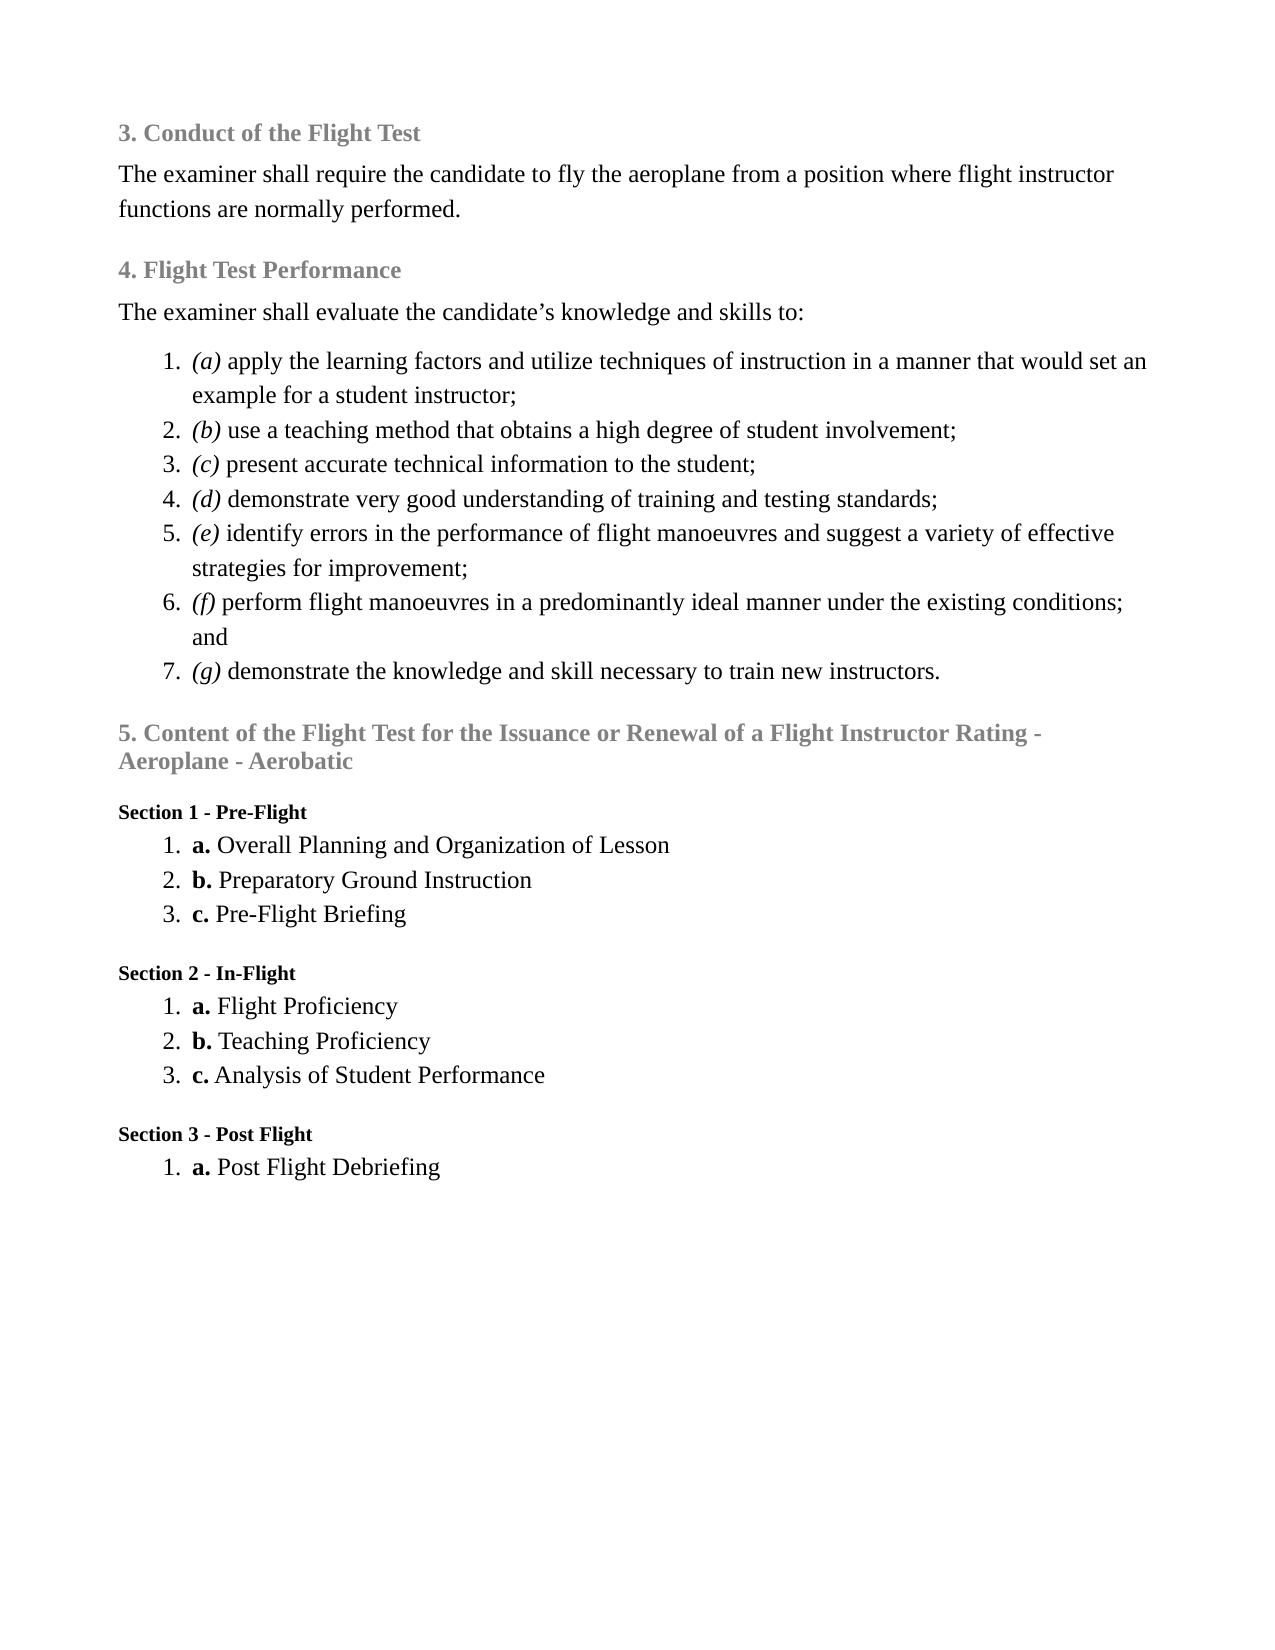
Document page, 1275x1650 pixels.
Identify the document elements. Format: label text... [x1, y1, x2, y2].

list (b) use a teaching method that obtains a high degree of student involvement; [162, 415, 1157, 443]
text The examiner shall evaluate the candidate’s knowledge and skills to: [118, 297, 1157, 325]
subtitle 4. Flight Test Performance [118, 255, 1157, 284]
list (c) present accurate technical information to the student; [162, 449, 1157, 478]
subtitle Section 2 - In-Flight [118, 961, 1157, 985]
list c. Pre-Flight Briefing [162, 899, 1157, 928]
subtitle 3. Conduct of the Flight Test [118, 118, 1157, 147]
list b. Preparatory Ground Instruction [162, 865, 1157, 894]
list a. Overall Planning and Organization of Lesson [162, 830, 1157, 859]
subtitle 5. Content of the Flight Test for the Issuance or Renewal of a Flight Instructor Rating - Aeroplane - Aerobatic [118, 718, 1157, 775]
list c. Analysis of Student Performance [162, 1060, 1157, 1089]
list (e) identify errors in the performance of flight manoeuvres and suggest a variety of effective strategies for improvement; [162, 518, 1157, 581]
subtitle Section 1 - Pre-Flight [118, 800, 1157, 824]
list a. Flight Proficiency [162, 991, 1157, 1020]
list a. Post Flight Debriefing [162, 1152, 1157, 1181]
list b. Teaching Proficiency [162, 1026, 1157, 1054]
subtitle Section 3 - Post Flight [118, 1122, 1157, 1146]
text The examiner shall require the candidate to fly the aeroplane from a position where flight instructor functions are normally performed. [118, 159, 1157, 223]
list (g) demonstrate the knowledge and skill necessary to train new instructors. [162, 656, 1157, 685]
list (d) demonstrate very good understanding of training and testing standards; [162, 484, 1157, 512]
list (a) apply the learning factors and utilize techniques of instruction in a manner that would set an example for a student instructor; [162, 346, 1157, 409]
list (f) perform flight manoeuvres in a predominantly ideal manner under the existing conditions; and [162, 587, 1157, 650]
